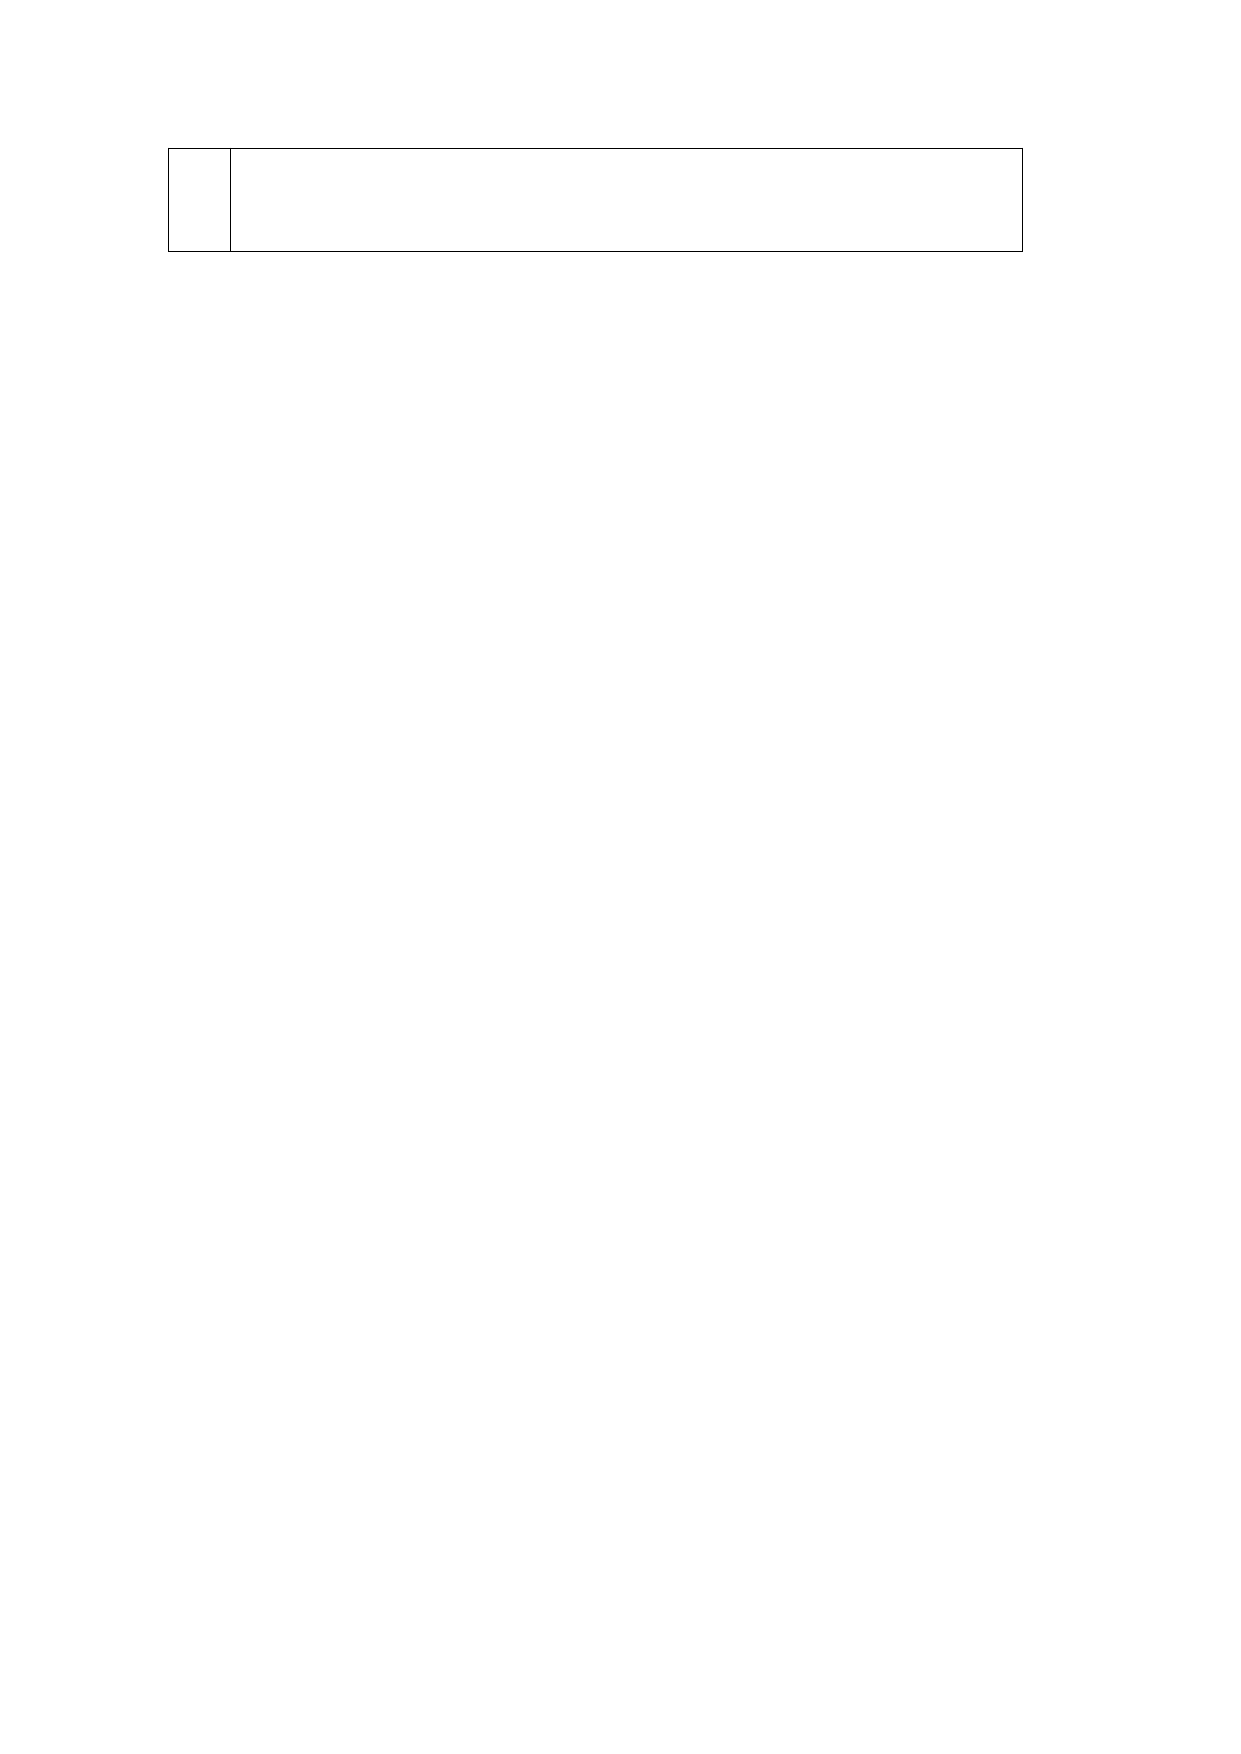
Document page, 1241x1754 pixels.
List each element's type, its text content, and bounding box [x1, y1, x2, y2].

table_cell [169, 149, 230, 251]
table_cell goodbye song https://www.youtube.com/watch?v=STMl4yjPpoM [231, 149, 1022, 251]
table_cell [1023, 148, 1047, 251]
table_cell [1047, 148, 1072, 251]
